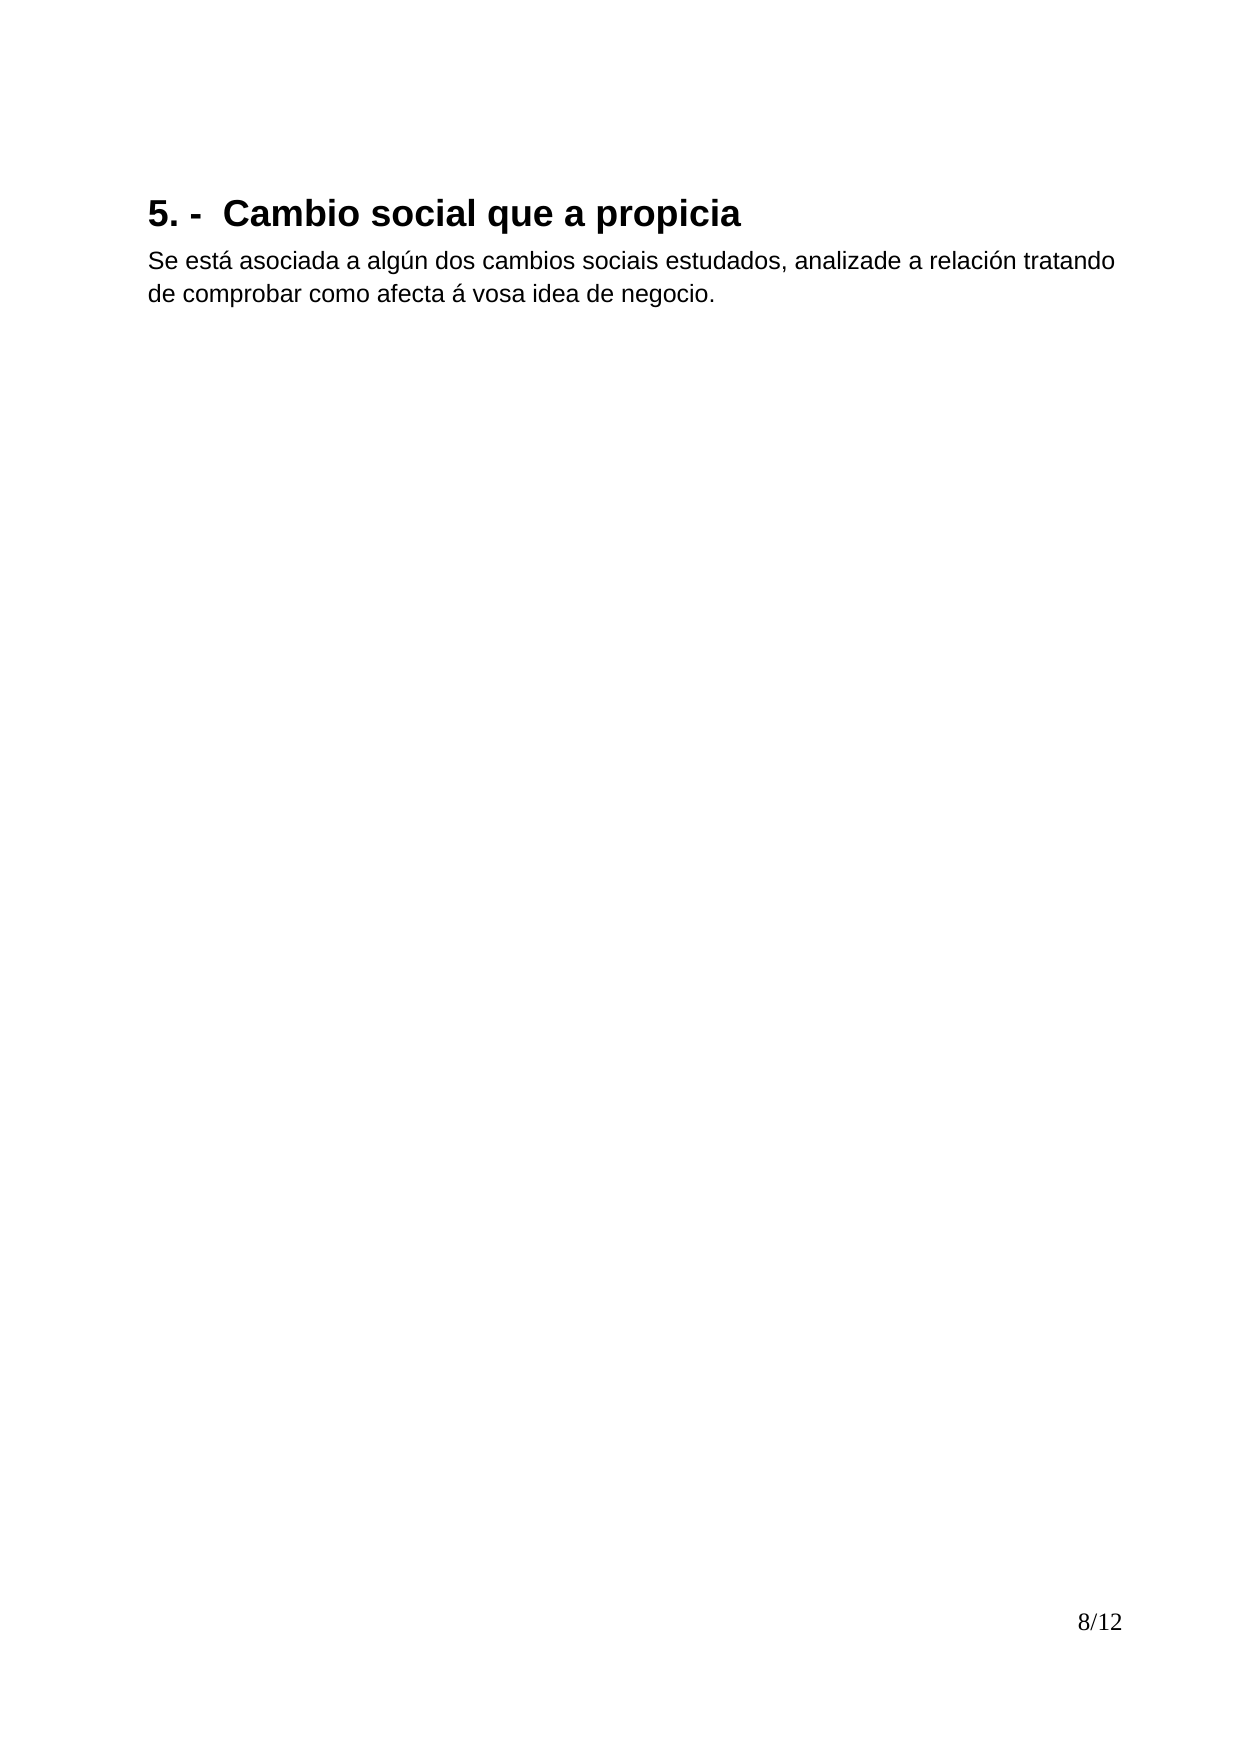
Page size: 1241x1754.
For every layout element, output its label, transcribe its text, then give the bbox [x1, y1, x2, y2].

subtitle 5. - Cambio social que a propicia [148, 191, 1122, 234]
text Se está asociada a algún dos cambios sociais estudados, analizade a relación tratando de comprobar como afecta á vosa idea de negocio. [148, 246, 1122, 308]
